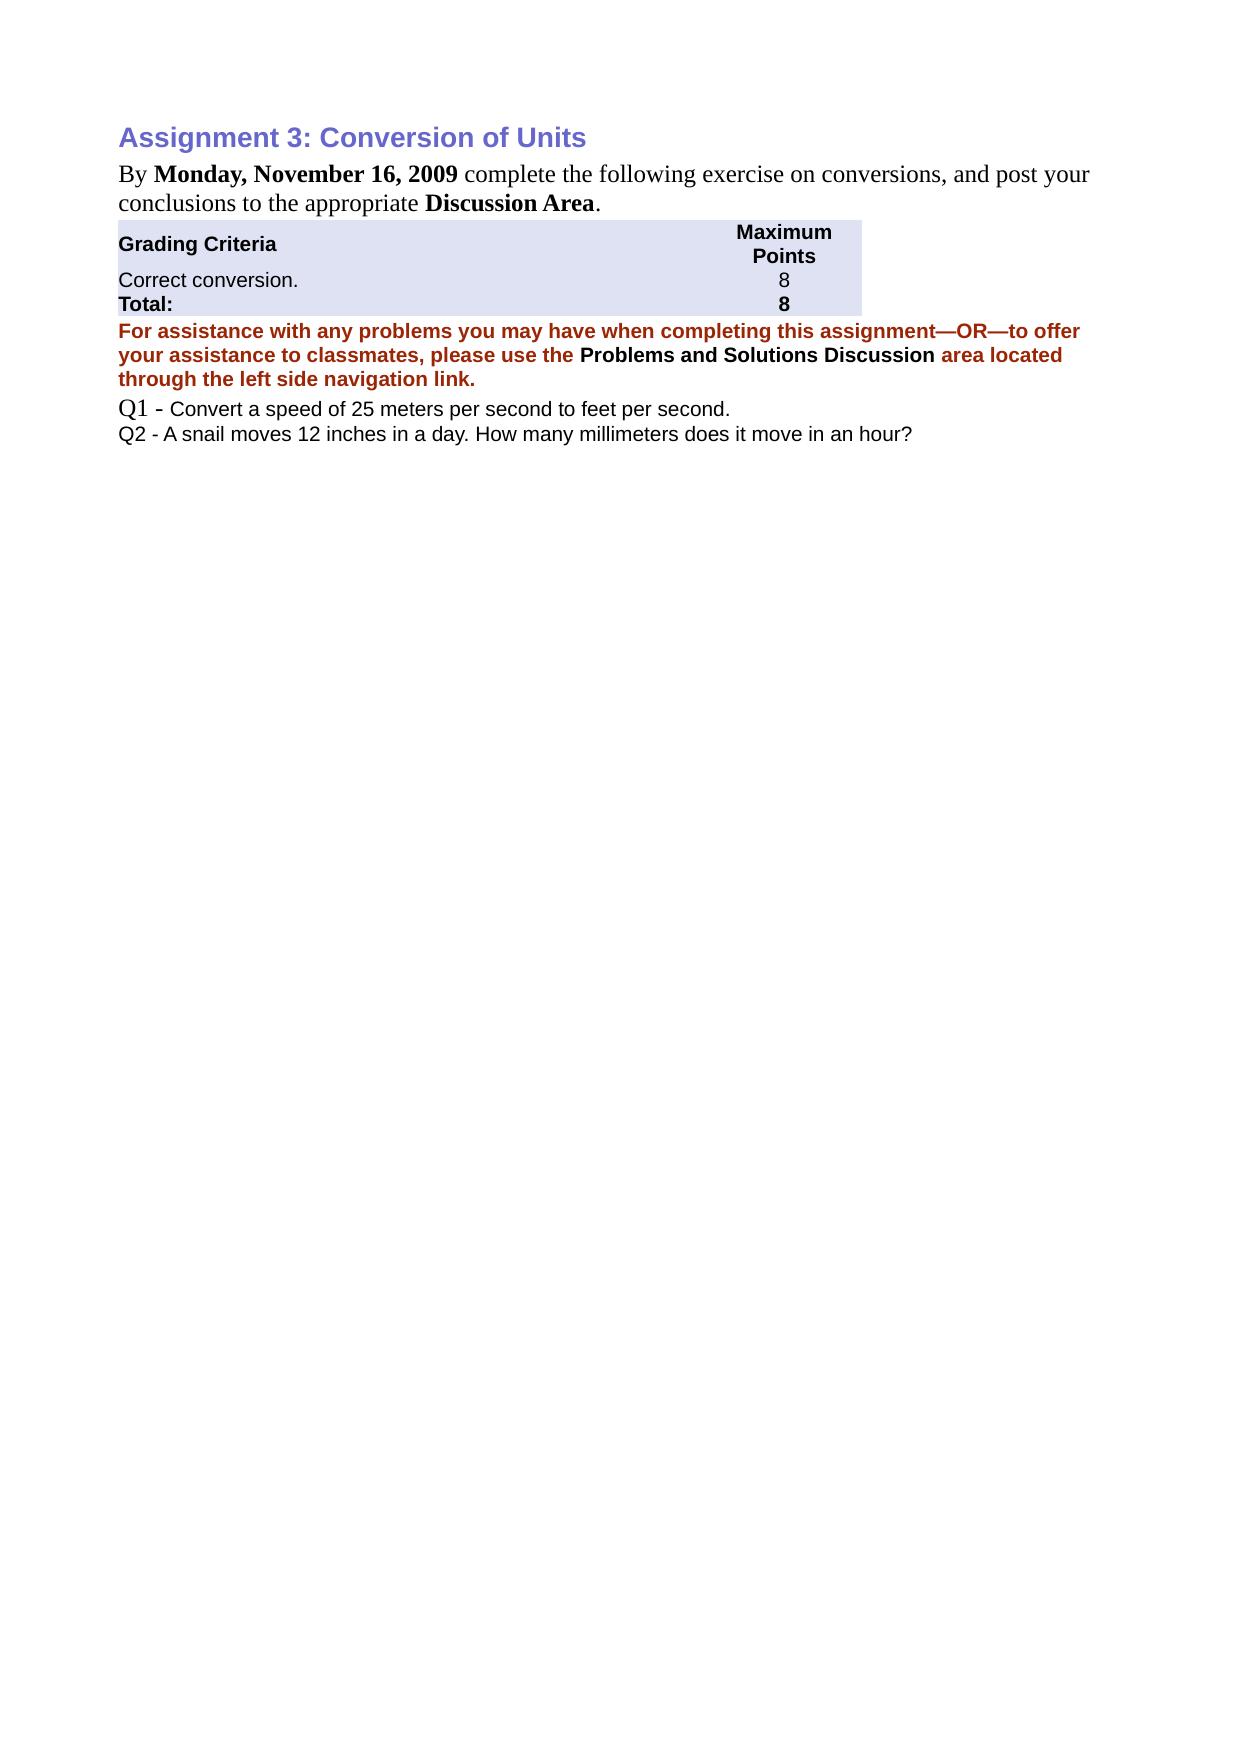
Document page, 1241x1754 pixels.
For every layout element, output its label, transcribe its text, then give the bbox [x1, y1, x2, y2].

table_cell Correct conversion. [118, 268, 706, 292]
table_header Maximum Points [706, 220, 862, 268]
table_cell Total: [118, 292, 706, 316]
table_cell 8 [706, 292, 862, 316]
table_header Grading Criteria [118, 220, 706, 268]
text For assistance with any problems you may have when completing this assignment—OR—to offer your assistance to classmates, please use the Problems and Solutions Discussion area located through the left side navigation link. [118, 318, 1122, 390]
text By Monday, November 16, 2009 complete the following exercise on conversions, and post your conclusions to the appropriate Discussion Area. [118, 159, 1122, 217]
text Q1 - Convert a speed of 25 meters per second to feet per second. [118, 393, 1122, 422]
table_cell 8 [706, 268, 862, 292]
text Q2 - A snail moves 12 inches in a day. How many millimeters does it move in an hour? [118, 422, 1122, 446]
text Assignment 3: Conversion of Units [118, 121, 1122, 153]
